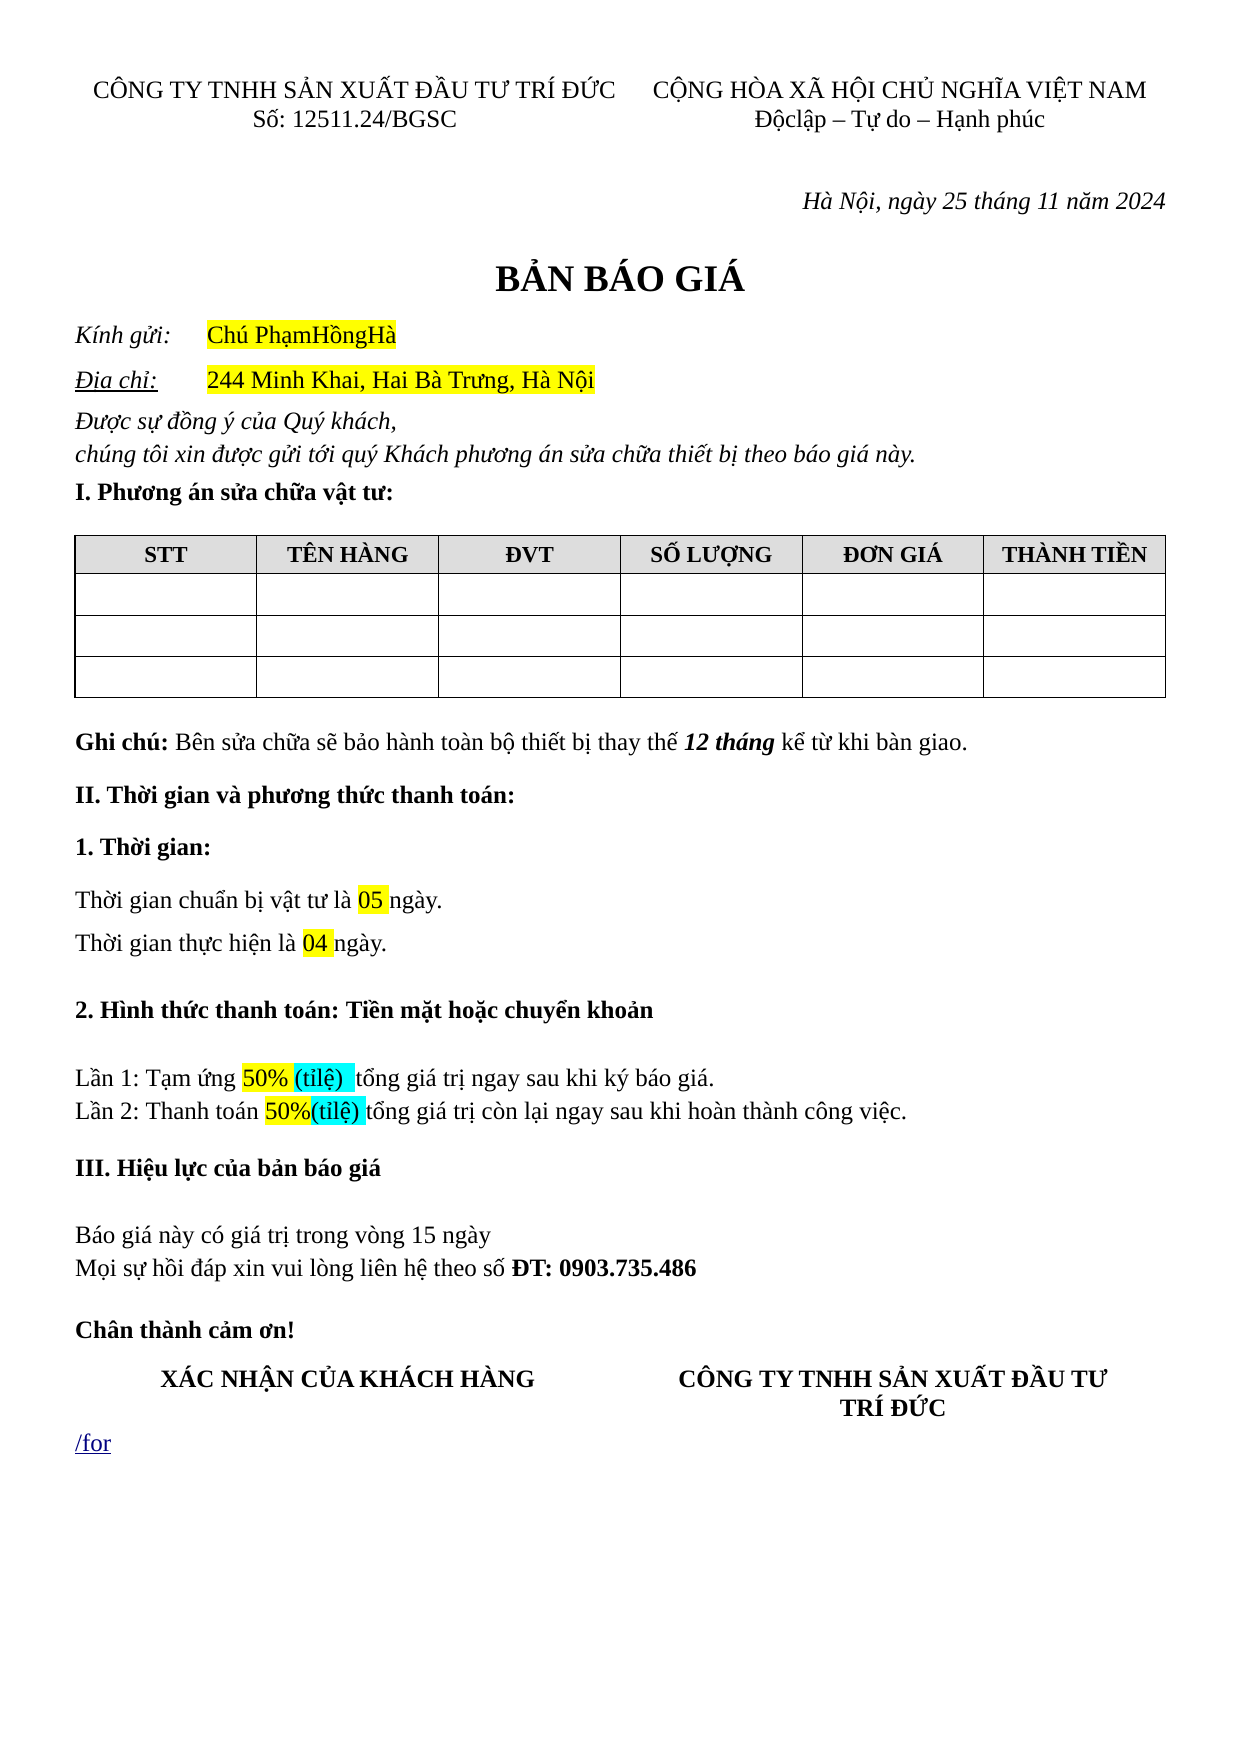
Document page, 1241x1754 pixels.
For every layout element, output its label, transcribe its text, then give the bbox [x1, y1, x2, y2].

text /for [75, 1428, 1166, 1456]
list I. Phương án sửa chữa vật tư: [75, 477, 1166, 506]
table_header STT [76, 536, 256, 573]
table_cell [257, 657, 438, 697]
table_cell [984, 574, 1165, 614]
list 2. Hình thức thanh toán: Tiền mặt hoặc chuyển khoản [75, 996, 1166, 1024]
table_header SỐ LƯỢNG [621, 536, 802, 573]
table_header CÔNG TY TNHH SẢN XUẤT ĐẦU TƯ TRÍ ĐỨC [620, 1359, 1166, 1428]
table_cell [984, 616, 1165, 656]
text Mọi sự hồi đáp xin vui lòng liên hệ theo số ĐT: 0903.735.486 [75, 1253, 1166, 1282]
table_cell [439, 616, 620, 656]
table_cell [439, 657, 620, 697]
table_cell 244 Minh Khai, Hai Bà Trưng, Hà Nội [207, 357, 1166, 402]
list Thời gian thực hiện là 04 ngày. [75, 928, 1166, 957]
table_cell [803, 616, 983, 656]
text III. Hiệu lực của bản báo giá [75, 1153, 1166, 1182]
table_cell [257, 616, 438, 656]
table_cell [984, 657, 1165, 697]
table_cell [621, 657, 802, 697]
table_header ĐVT [439, 536, 620, 573]
text Báo giá này có giá trị trong vòng 15 ngày [75, 1221, 1166, 1249]
text Chân thành cảm ơn! [75, 1315, 1166, 1344]
table_header CỘNG HÒA XÃ HỘI CHỦ NGHĨA VIỆT NAM Độclập – Tự do – Hạnh phúc [634, 75, 1166, 169]
table_cell [803, 657, 983, 697]
table_cell [803, 574, 983, 614]
list II. Thời gian và phương thức thanh toán: [75, 780, 1166, 808]
list Lần 1: Tạm ứng 50% (tỉlệ) tổng giá trị ngay sau khi ký báo giá. [75, 1063, 1166, 1092]
list Ghi chú: Bên sửa chữa sẽ bảo hành toàn bộ thiết bị thay thế 12 tháng kể từ khi bàn giao. [75, 727, 1166, 756]
table_cell [621, 574, 802, 614]
list 1. Thời gian: [75, 832, 1166, 861]
table_header ĐƠN GIÁ [803, 536, 983, 573]
table_cell Địa chỉ: [75, 357, 207, 402]
table_cell Hà Nội, ngày 25 tháng 11 năm 2024 [75, 169, 1166, 215]
table_cell [621, 616, 802, 656]
table_cell Chú PhạmHồngHà [207, 312, 1166, 357]
table_header THÀNH TIỀN [984, 536, 1165, 573]
list Lần 2: Thanh toán 50%(tỉlệ) tổng giá trị còn lại ngay sau khi hoàn thành công việc. [75, 1096, 1166, 1125]
table_cell [76, 574, 256, 614]
list Thời gian chuẩn bị vật tư là 05 ngày. [75, 885, 1166, 914]
table_cell [76, 616, 256, 656]
table_cell Được sự đồng ý của Quý khách, chúng tôi xin được gửi tới quý Khách phương án sửa chữa thiết bị theo báo giá này. [75, 402, 1166, 477]
table_cell [257, 574, 438, 614]
table_header TÊN HÀNG [257, 536, 438, 573]
table_header CÔNG TY TNHH SẢN XUẤT ĐẦU TƯ TRÍ ĐỨC Số: 12511.24/BGSC [75, 75, 634, 169]
table_cell [76, 657, 256, 697]
table_cell [439, 574, 620, 614]
table_cell BẢN BÁO GIÁ [75, 215, 1166, 312]
table_header XÁC NHẬN CỦA KHÁCH HÀNG [75, 1359, 620, 1428]
table_cell Kính gửi: [75, 312, 207, 357]
